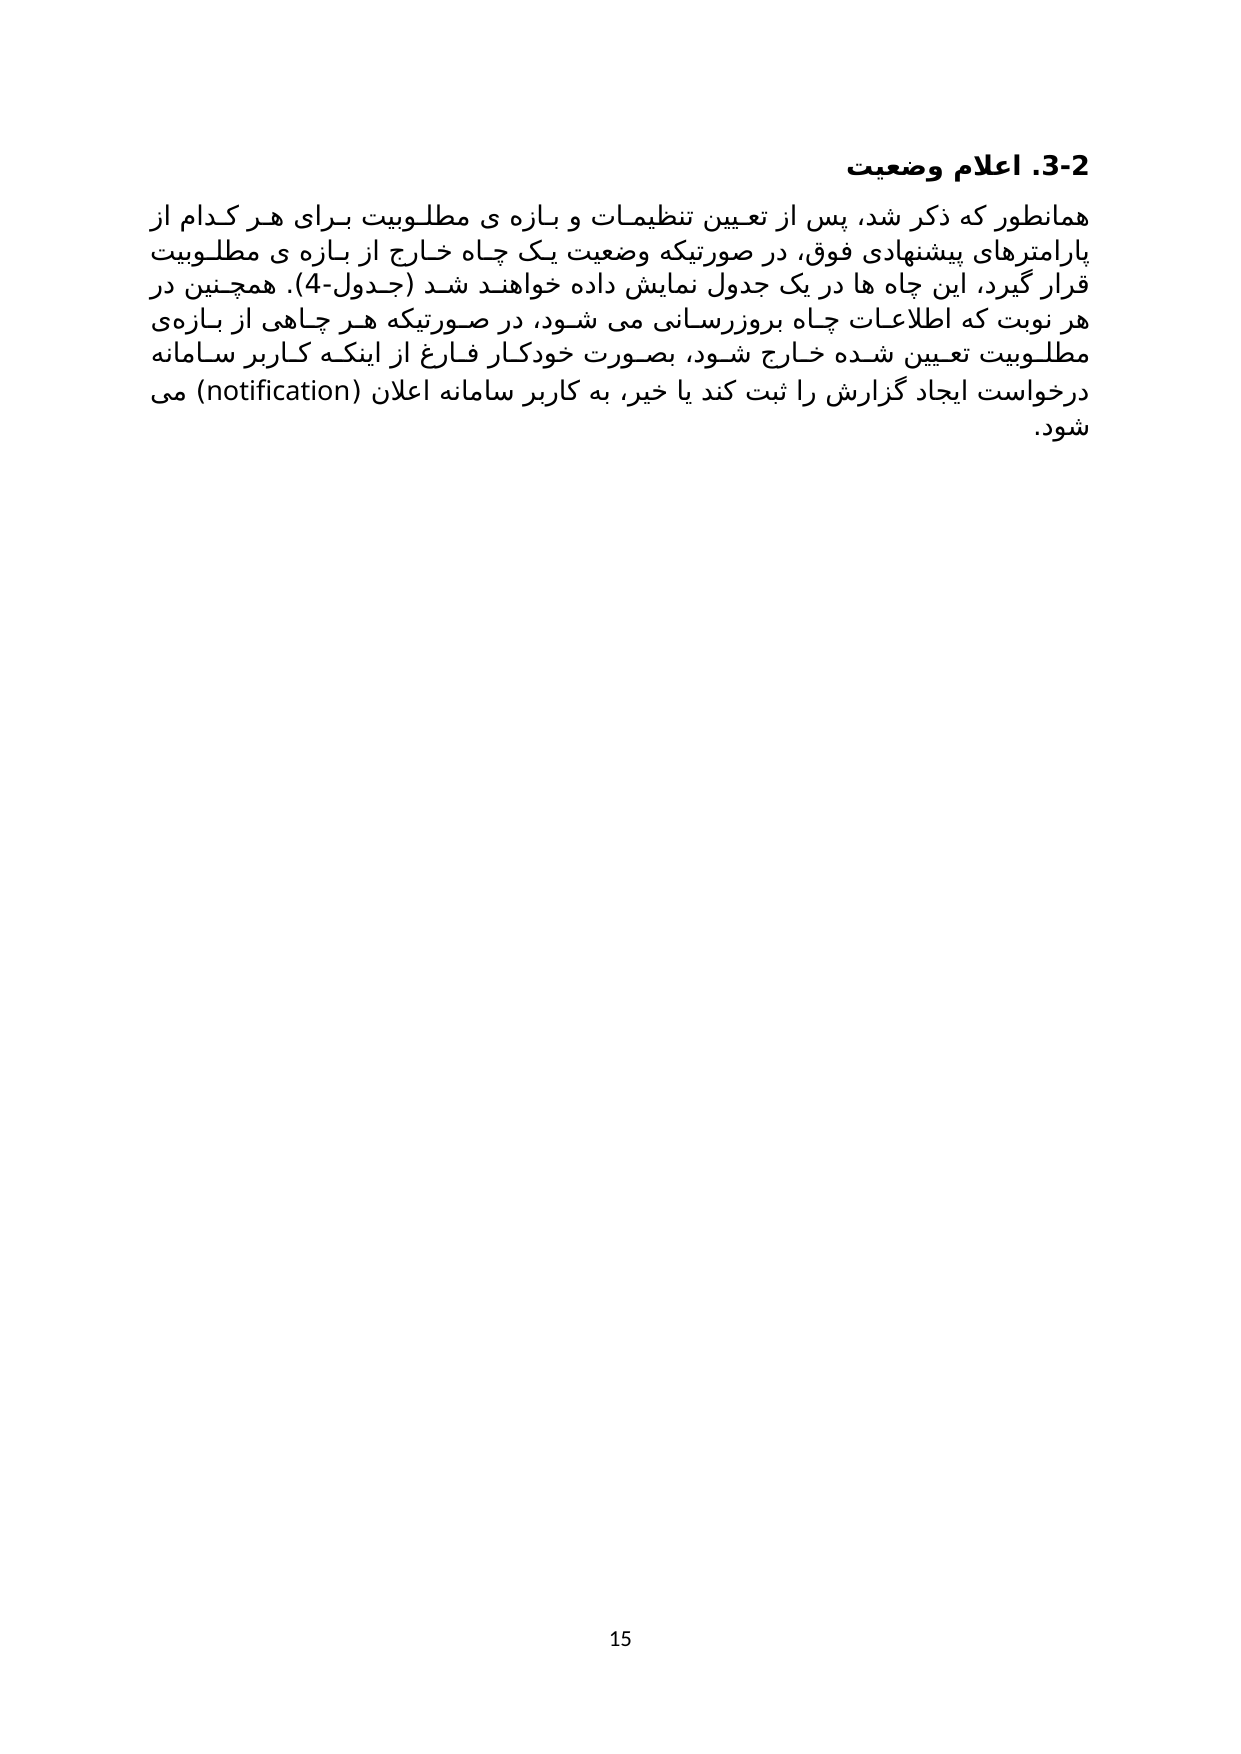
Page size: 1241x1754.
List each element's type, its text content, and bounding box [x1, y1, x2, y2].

text 3-2. اعلام وضعیت [150, 150, 1090, 182]
text همانطور که ذکر شد، پس از تعیین تنظیمات و بازه ی مطلوبیت برای هر کدام از پارامترهای پیشنهادی فوق، در صورتیکه وضعیت یک چاه خارج از بازه ی مطلوبیت قرار گیرد، این چاه ها در یک جدول نمایش داده خواهند شد (جدول-4). همچنین در هر نوبت که اطلاعات چاه بروزرسانی می شود، در صورتیکه هر چاهی از بازه‌ی مطلوبیت تعیین شده خارج شود، بصورت خودکار فارغ از اینکه کاربر سامانه درخواست ایجاد گزارش را ثبت کند یا خیر، به کاربر سامانه اعلان (notification) می شود. [150, 201, 1090, 442]
